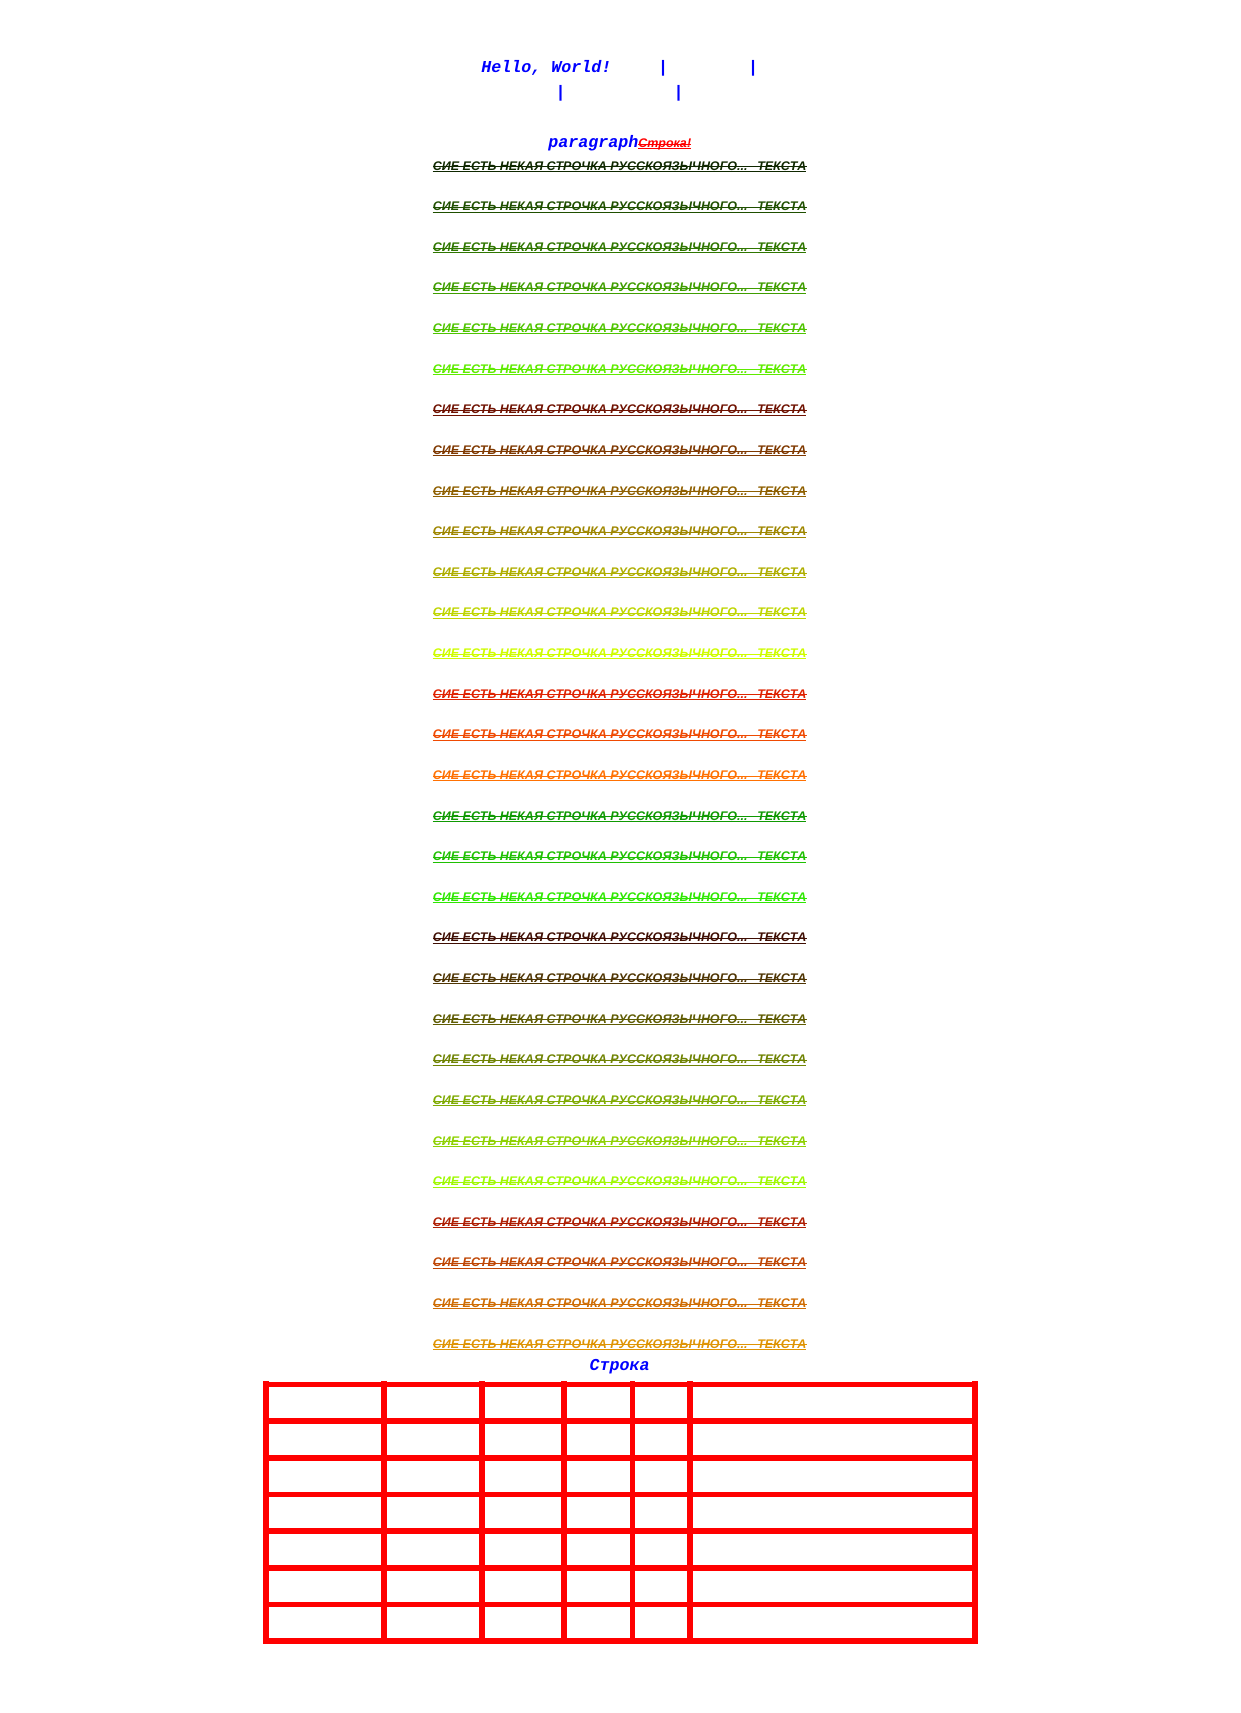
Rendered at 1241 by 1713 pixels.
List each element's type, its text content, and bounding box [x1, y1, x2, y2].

table_cell [567, 1571, 630, 1601]
table_cell [567, 1497, 630, 1528]
text СИЕ ЕСТЬ НЕКАЯ СТРОЧКА РУССКОЯЗЫЧНОГО... ТЕКСТА [59, 483, 1181, 518]
text СИЕ ЕСТЬ НЕКАЯ СТРОЧКА РУССКОЯЗЫЧНОГО... ТЕКСТА [59, 199, 1181, 233]
text СИЕ ЕСТЬ НЕКАЯ СТРОЧКА РУССКОЯЗЫЧНОГО... ТЕКСТА [59, 321, 1181, 355]
text СИЕ ЕСТЬ НЕКАЯ СТРОЧКА РУССКОЯЗЫЧНОГО... ТЕКСТА [59, 1174, 1181, 1208]
table_cell [269, 1424, 381, 1455]
table_cell [693, 1607, 972, 1638]
text СИЕ ЕСТЬ НЕКАЯ СТРОЧКА РУССКОЯЗЫЧНОГО... ТЕКСТА [59, 768, 1181, 802]
text СИЕ ЕСТЬ НЕКАЯ СТРОЧКА РУССКОЯЗЫЧНОГО... ТЕКСТА [59, 1296, 1181, 1330]
text СИЕ ЕСТЬ НЕКАЯ СТРОЧКА РУССКОЯЗЫЧНОГО... ТЕКСТА [59, 605, 1181, 640]
text СИЕ ЕСТЬ НЕКАЯ СТРОЧКА РУССКОЯЗЫЧНОГО... ТЕКСТА [59, 402, 1181, 437]
text СИЕ ЕСТЬ НЕКАЯ СТРОЧКА РУССКОЯЗЫЧНОГО... ТЕКСТА [59, 930, 1181, 965]
text СИЕ ЕСТЬ НЕКАЯ СТРОЧКА РУССКОЯЗЫЧНОГО... ТЕКСТА [59, 1214, 1181, 1249]
table_cell [567, 1424, 630, 1455]
text СИЕ ЕСТЬ НЕКАЯ СТРОЧКА РУССКОЯЗЫЧНОГО... ТЕКСТА [59, 443, 1181, 477]
text СИЕ ЕСТЬ НЕКАЯ СТРОЧКА РУССКОЯЗЫЧНОГО... ТЕКСТА [59, 849, 1181, 883]
text СИЕ ЕСТЬ НЕКАЯ СТРОЧКА РУССКОЯЗЫЧНОГО... ТЕКСТА [59, 1052, 1181, 1087]
table_cell [269, 1461, 381, 1491]
table_cell [387, 1424, 479, 1455]
table_cell [485, 1424, 561, 1455]
text СИЕ ЕСТЬ НЕКАЯ СТРОЧКА РУССКОЯЗЫЧНОГО... ТЕКСТА [59, 971, 1181, 1005]
text СИЕ ЕСТЬ НЕКАЯ СТРОЧКА РУССКОЯЗЫЧНОГО... ТЕКСТА [59, 361, 1181, 396]
table_cell [485, 1497, 561, 1528]
table_cell [635, 1607, 687, 1638]
table_header [635, 1387, 687, 1418]
table_cell [485, 1461, 561, 1491]
table_cell [635, 1424, 687, 1455]
table_cell [269, 1571, 381, 1601]
table_cell [387, 1497, 479, 1528]
table_header [693, 1387, 972, 1418]
table_header [485, 1387, 561, 1418]
text СИЕ ЕСТЬ НЕКАЯ СТРОЧКА РУССКОЯЗЫЧНОГО... ТЕКСТА Строка [59, 1336, 1181, 1376]
text СИЕ ЕСТЬ НЕКАЯ СТРОЧКА РУССКОЯЗЫЧНОГО... ТЕКСТА [59, 1011, 1181, 1046]
table_cell [635, 1534, 687, 1565]
text СИЕ ЕСТЬ НЕКАЯ СТРОЧКА РУССКОЯЗЫЧНОГО... ТЕКСТА [59, 889, 1181, 924]
text СИЕ ЕСТЬ НЕКАЯ СТРОЧКА РУССКОЯЗЫЧНОГО... ТЕКСТА [59, 1255, 1181, 1290]
table_cell [485, 1607, 561, 1638]
table_cell [693, 1424, 972, 1455]
table_header [387, 1387, 479, 1418]
table_cell [567, 1461, 630, 1491]
table_cell [485, 1571, 561, 1601]
table_cell [567, 1534, 630, 1565]
text СИЕ ЕСТЬ НЕКАЯ СТРОЧКА РУССКОЯЗЫЧНОГО... ТЕКСТА [59, 646, 1181, 680]
text Hello, World! | | | | [59, 59, 1181, 103]
table_cell [635, 1497, 687, 1528]
table_cell [269, 1534, 381, 1565]
table_cell [485, 1534, 561, 1565]
text СИЕ ЕСТЬ НЕКАЯ СТРОЧКА РУССКОЯЗЫЧНОГО... ТЕКСТА [59, 1093, 1181, 1127]
table_cell [693, 1534, 972, 1565]
text СИЕ ЕСТЬ НЕКАЯ СТРОЧКА РУССКОЯЗЫЧНОГО... ТЕКСТА [59, 239, 1181, 274]
table_cell [269, 1497, 381, 1528]
table_cell [269, 1607, 381, 1638]
table_cell [387, 1571, 479, 1601]
text СИЕ ЕСТЬ НЕКАЯ СТРОЧКА РУССКОЯЗЫЧНОГО... ТЕКСТА [59, 158, 1181, 193]
table_cell [387, 1461, 479, 1491]
text СИЕ ЕСТЬ НЕКАЯ СТРОЧКА РУССКОЯЗЫЧНОГО... ТЕКСТА [59, 1133, 1181, 1168]
table_cell [635, 1571, 687, 1601]
table_cell [693, 1571, 972, 1601]
text paragraphСтрока! [59, 133, 1181, 152]
table_cell [387, 1607, 479, 1638]
text СИЕ ЕСТЬ НЕКАЯ СТРОЧКА РУССКОЯЗЫЧНОГО... ТЕКСТА [59, 564, 1181, 599]
table_cell [635, 1461, 687, 1491]
text СИЕ ЕСТЬ НЕКАЯ СТРОЧКА РУССКОЯЗЫЧНОГО... ТЕКСТА [59, 686, 1181, 721]
table_cell [387, 1534, 479, 1565]
table_header [567, 1387, 630, 1418]
text СИЕ ЕСТЬ НЕКАЯ СТРОЧКА РУССКОЯЗЫЧНОГО... ТЕКСТА [59, 727, 1181, 762]
table_header [269, 1387, 381, 1418]
text СИЕ ЕСТЬ НЕКАЯ СТРОЧКА РУССКОЯЗЫЧНОГО... ТЕКСТА [59, 808, 1181, 843]
table_cell [693, 1461, 972, 1491]
table_cell [693, 1497, 972, 1528]
text СИЕ ЕСТЬ НЕКАЯ СТРОЧКА РУССКОЯЗЫЧНОГО... ТЕКСТА [59, 280, 1181, 315]
text СИЕ ЕСТЬ НЕКАЯ СТРОЧКА РУССКОЯЗЫЧНОГО... ТЕКСТА [59, 524, 1181, 558]
table_cell [567, 1607, 630, 1638]
